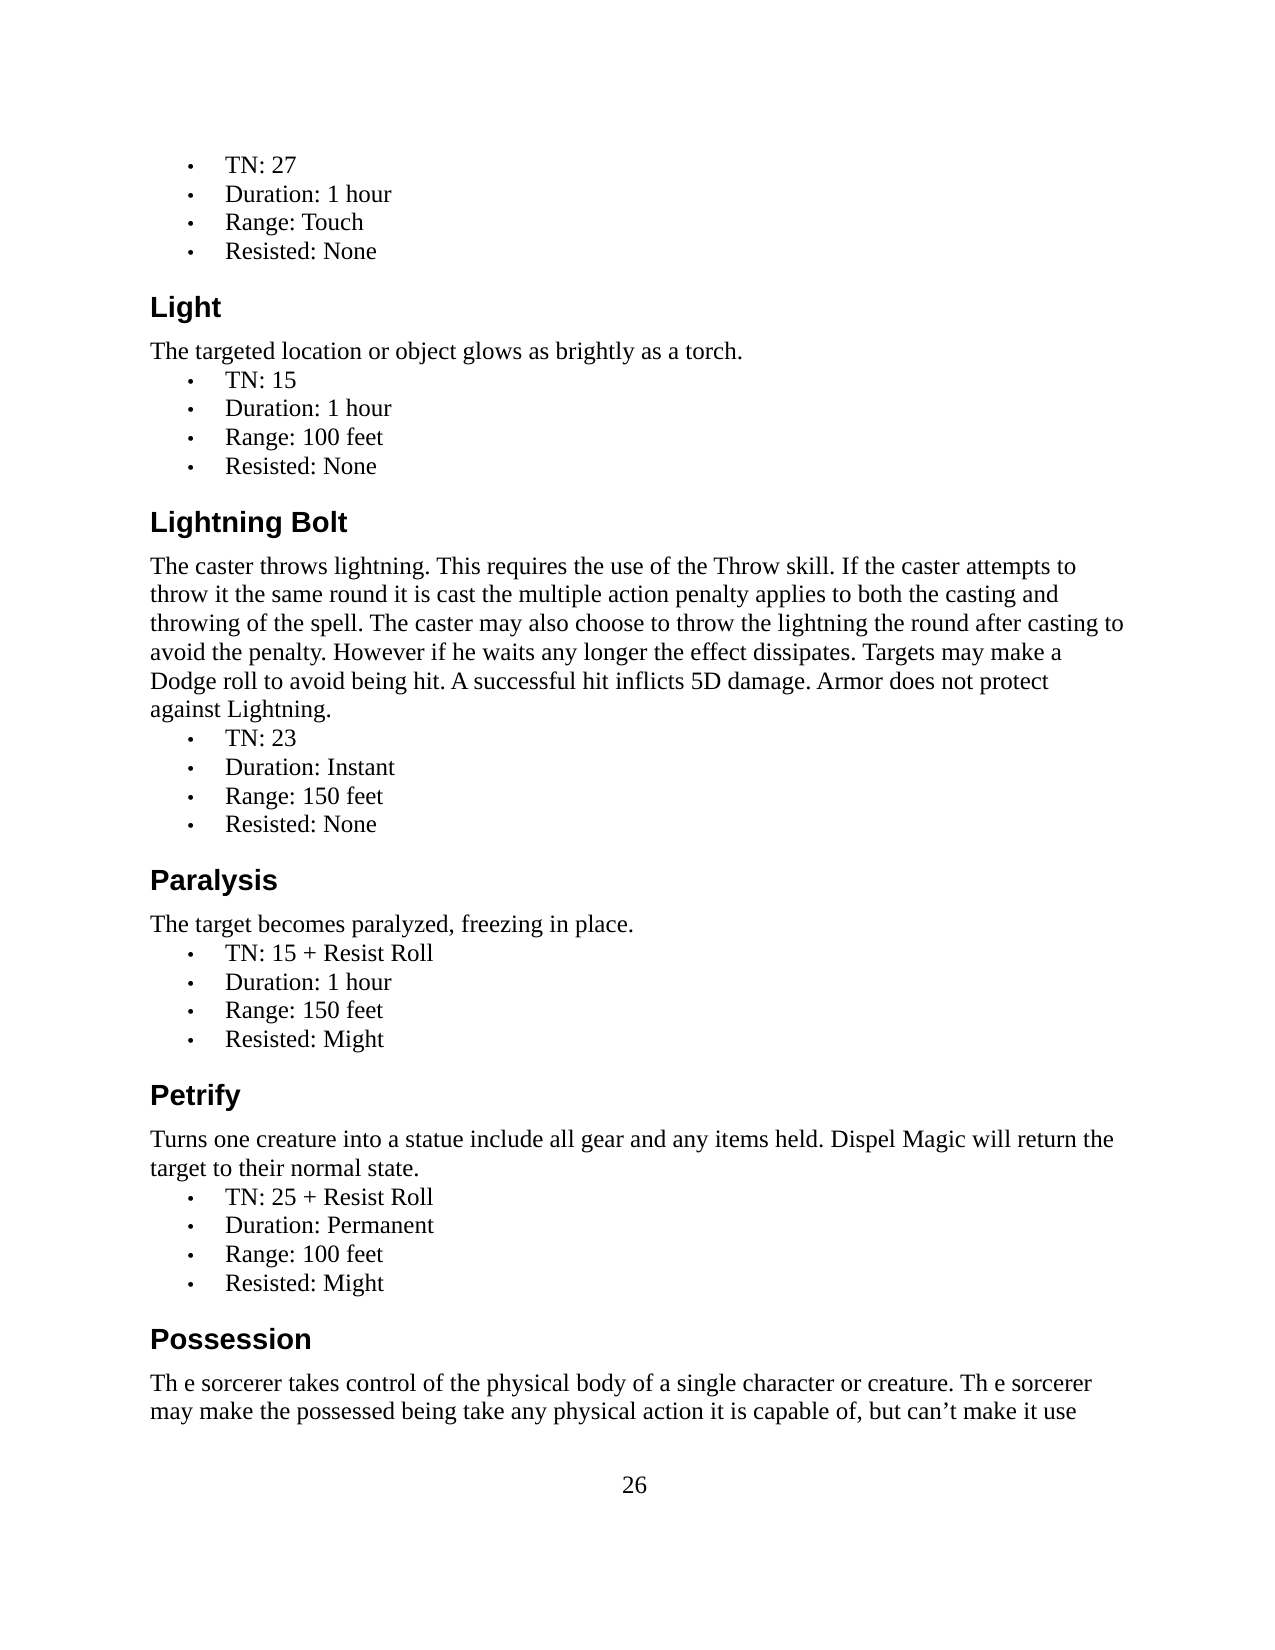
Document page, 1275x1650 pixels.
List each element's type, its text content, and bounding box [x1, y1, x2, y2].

list Resisted: None [187, 809, 1125, 838]
list Duration: 1 hour [187, 967, 1125, 996]
list Duration: Permanent [187, 1210, 1125, 1239]
list Range: Touch [187, 207, 1125, 236]
list Resisted: Might [187, 1268, 1125, 1297]
subtitle Possession [150, 1322, 1125, 1355]
list Resisted: None [187, 451, 1125, 480]
text Th e sorcerer takes control of the physical body of a single character or creature. Th e sorcerer may make the possessed being take any physical action it is capable of, but can’t make it use [150, 1368, 1125, 1425]
subtitle Petrify [150, 1078, 1125, 1112]
list TN: 15 + Resist Roll [187, 938, 1125, 967]
list TN: 23 [187, 723, 1125, 752]
list TN: 25 + Resist Roll [187, 1182, 1125, 1210]
text The caster throws lightning. This requires the use of the Throw skill. If the caster attempts to throw it the same round it is cast the multiple action penalty applies to both the casting and throwing of the spell. The caster may also choose to throw the lightning the round after casting to avoid the penalty. However if he waits any longer the effect dissipates. Targets may make a Dodge roll to avoid being hit. A successful hit inflicts 5D damage. Armor does not protect against Lightning. [150, 551, 1125, 723]
list Range: 100 feet [187, 422, 1125, 451]
list Duration: Instant [187, 752, 1125, 781]
list Duration: 1 hour [187, 179, 1125, 207]
list Duration: 1 hour [187, 393, 1125, 422]
subtitle Light [150, 290, 1125, 323]
text The targeted location or object glows as brightly as a torch. [150, 336, 1125, 365]
list Resisted: None [187, 236, 1125, 265]
text Turns one creature into a statue include all gear and any items held. Dispel Magic will return the target to their normal state. [150, 1124, 1125, 1182]
list Range: 100 feet [187, 1239, 1125, 1268]
list Range: 150 feet [187, 996, 1125, 1024]
subtitle Lightning Bolt [150, 505, 1125, 538]
list Range: 150 feet [187, 781, 1125, 809]
subtitle Paralysis [150, 863, 1125, 897]
list Resisted: Might [187, 1024, 1125, 1053]
list TN: 27 [187, 150, 1125, 179]
text The target becomes paralyzed, freezing in place. [150, 909, 1125, 938]
list TN: 15 [187, 365, 1125, 393]
